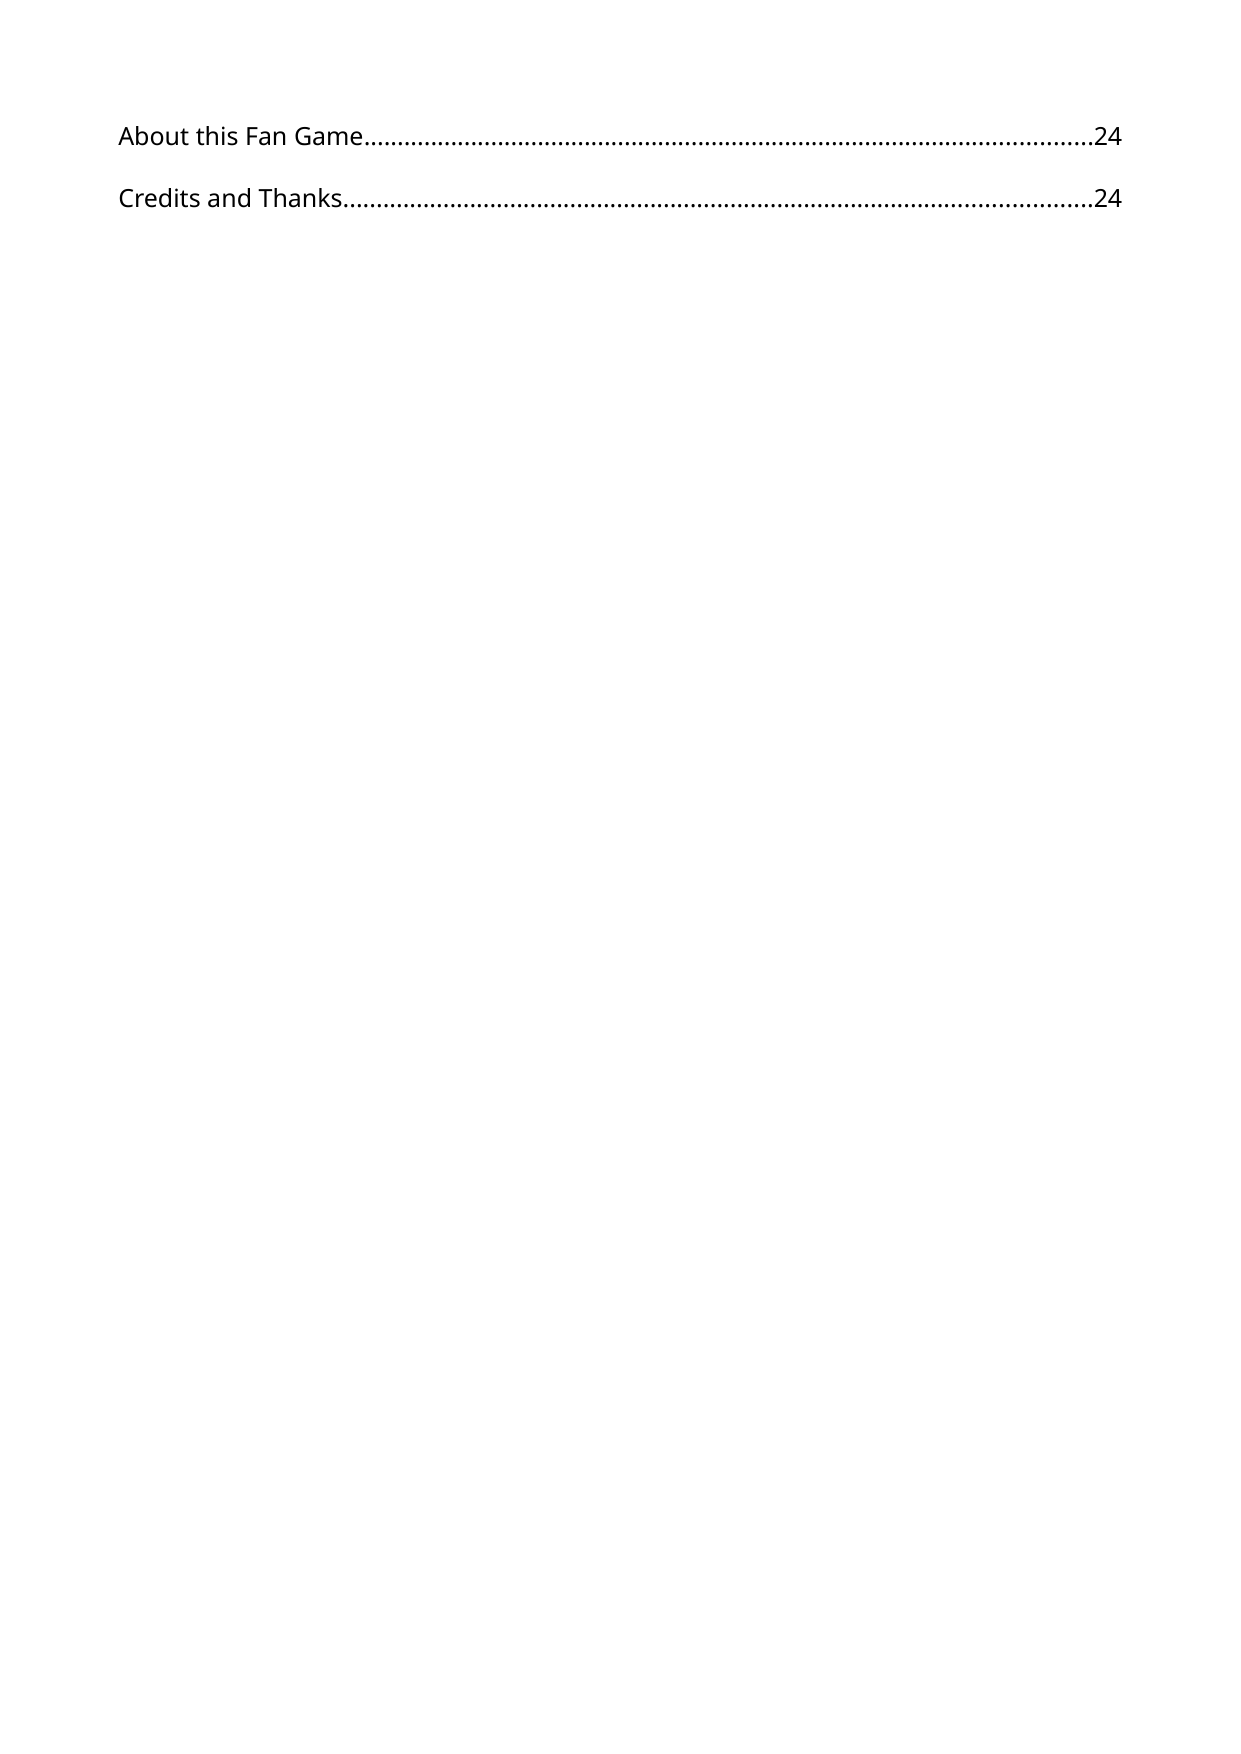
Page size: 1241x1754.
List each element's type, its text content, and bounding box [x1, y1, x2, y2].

text Credits and Thanks 24 [118, 181, 1122, 215]
text About this Fan Game 24 [118, 118, 1122, 152]
